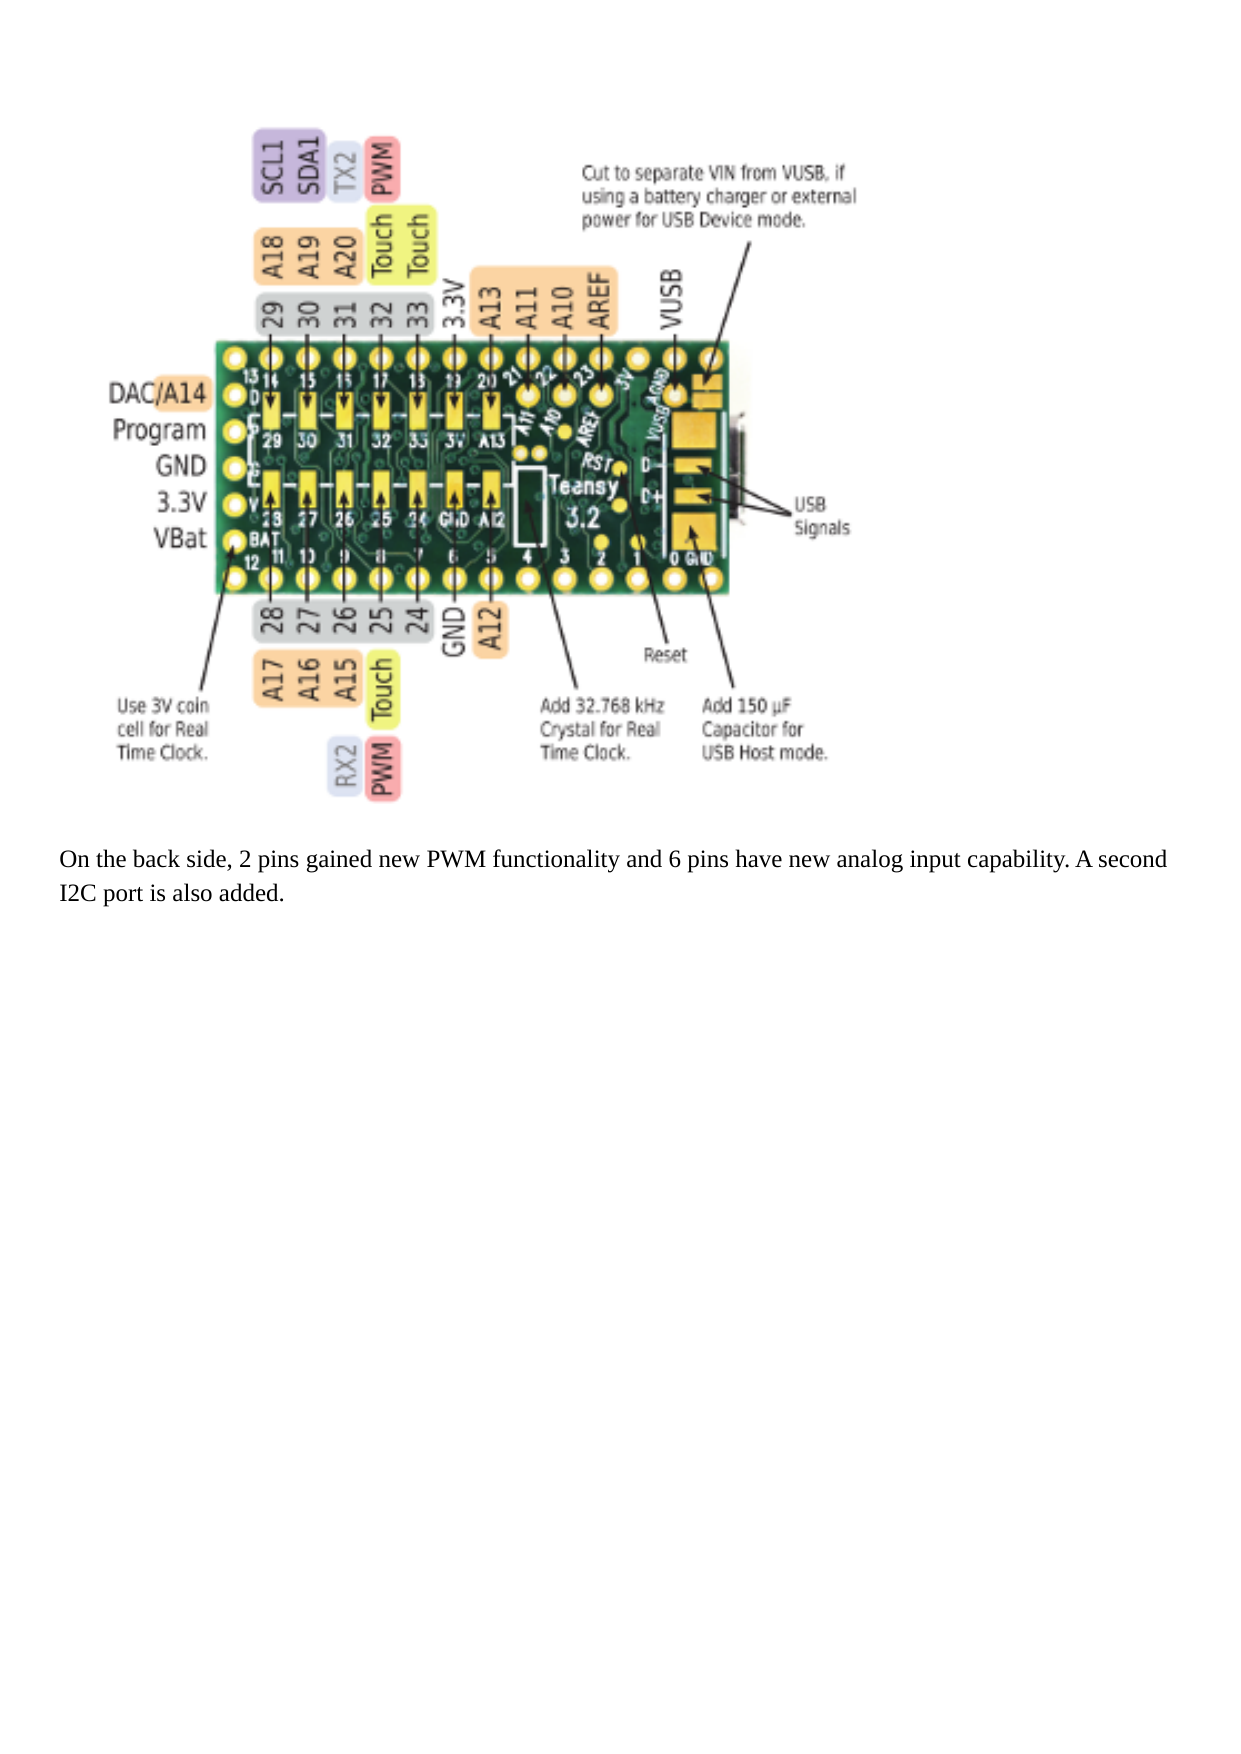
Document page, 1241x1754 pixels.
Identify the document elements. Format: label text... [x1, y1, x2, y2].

text On the back side, 2 pins gained new PWM functionality and 6 pins have new analog input capability. A second I2C port is also added. [59, 844, 1181, 907]
picture [59, 108, 912, 824]
